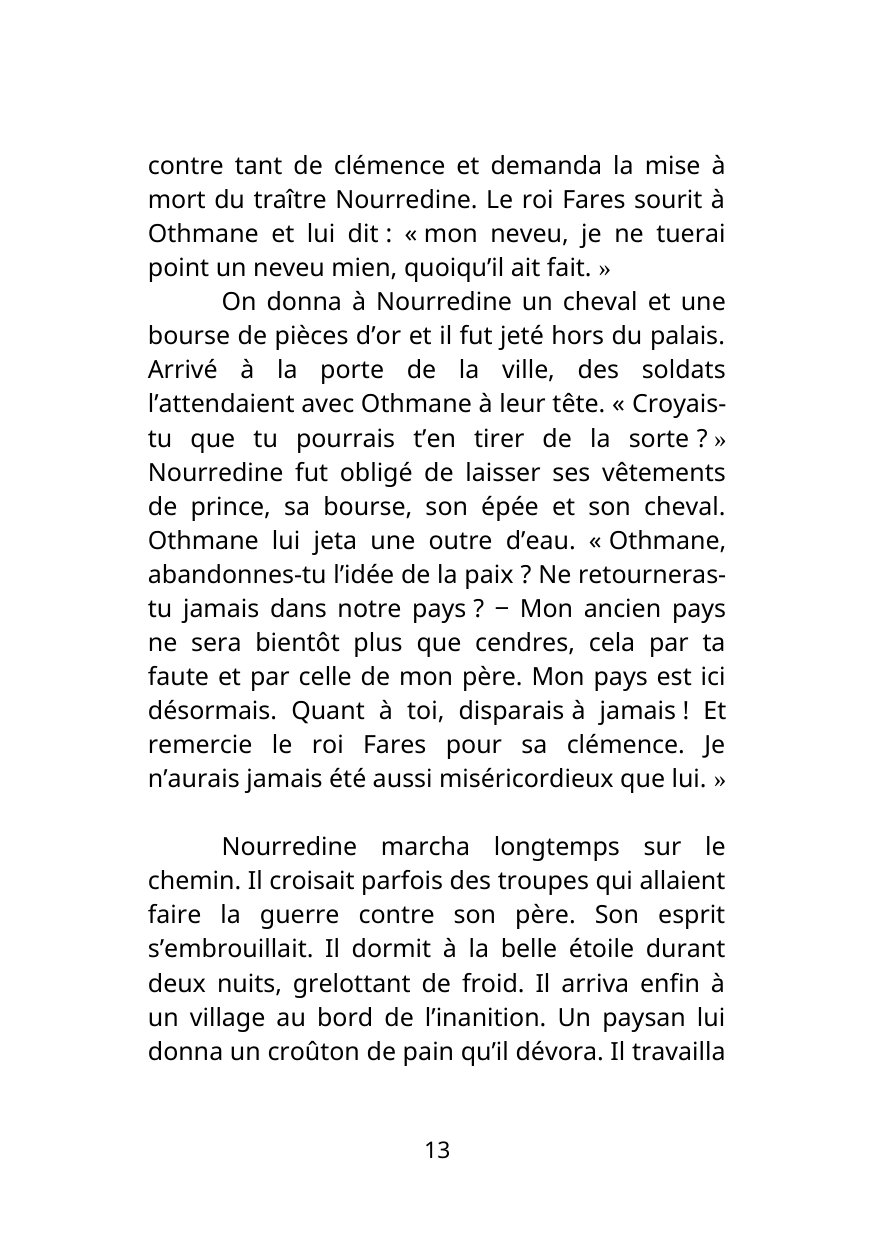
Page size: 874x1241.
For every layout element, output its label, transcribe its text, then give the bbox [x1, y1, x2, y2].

text Nourredine marcha longtemps sur le chemin. Il croisait parfois des troupes qui allaient faire la guerre contre son père. Son esprit s’embrouillait. Il dormit à la belle étoile durant deux nuits, grelottant de froid. Il arriva enfin à un village au bord de l’inanition. Un paysan lui donna un croûton de pain qu’il dévora. Il travailla [148, 829, 726, 1067]
text On donna à Nourredine un cheval et une bourse de pièces d’or et il fut jeté hors du palais. Arrivé à la porte de la ville, des soldats l’attendaient avec Othmane à leur tête. « Croyais-tu que tu pourrais t’en tirer de la sorte ? » Nourredine fut obligé de laisser ses vêtements de prince, sa bourse, son épée et son cheval. Othmane lui jeta une outre d’eau. « Othmane, abandonnes-tu l’idée de la paix ? Ne retourneras-tu jamais dans notre pays ? ‒ Mon ancien pays ne sera bientôt plus que cendres, cela par ta faute et par celle de mon père. Mon pays est ici désormais. Quant à toi, disparais à jamais ! Et remercie le roi Fares pour sa clémence. Je n’aurais jamais été aussi miséricordieux que lui. » [148, 284, 726, 795]
text contre tant de clémence et demanda la mise à mort du traître Nourredine. Le roi Fares sourit à Othmane et lui dit : « mon neveu, je ne tuerai point un neveu mien, quoiqu’il ait fait. » [148, 148, 726, 284]
